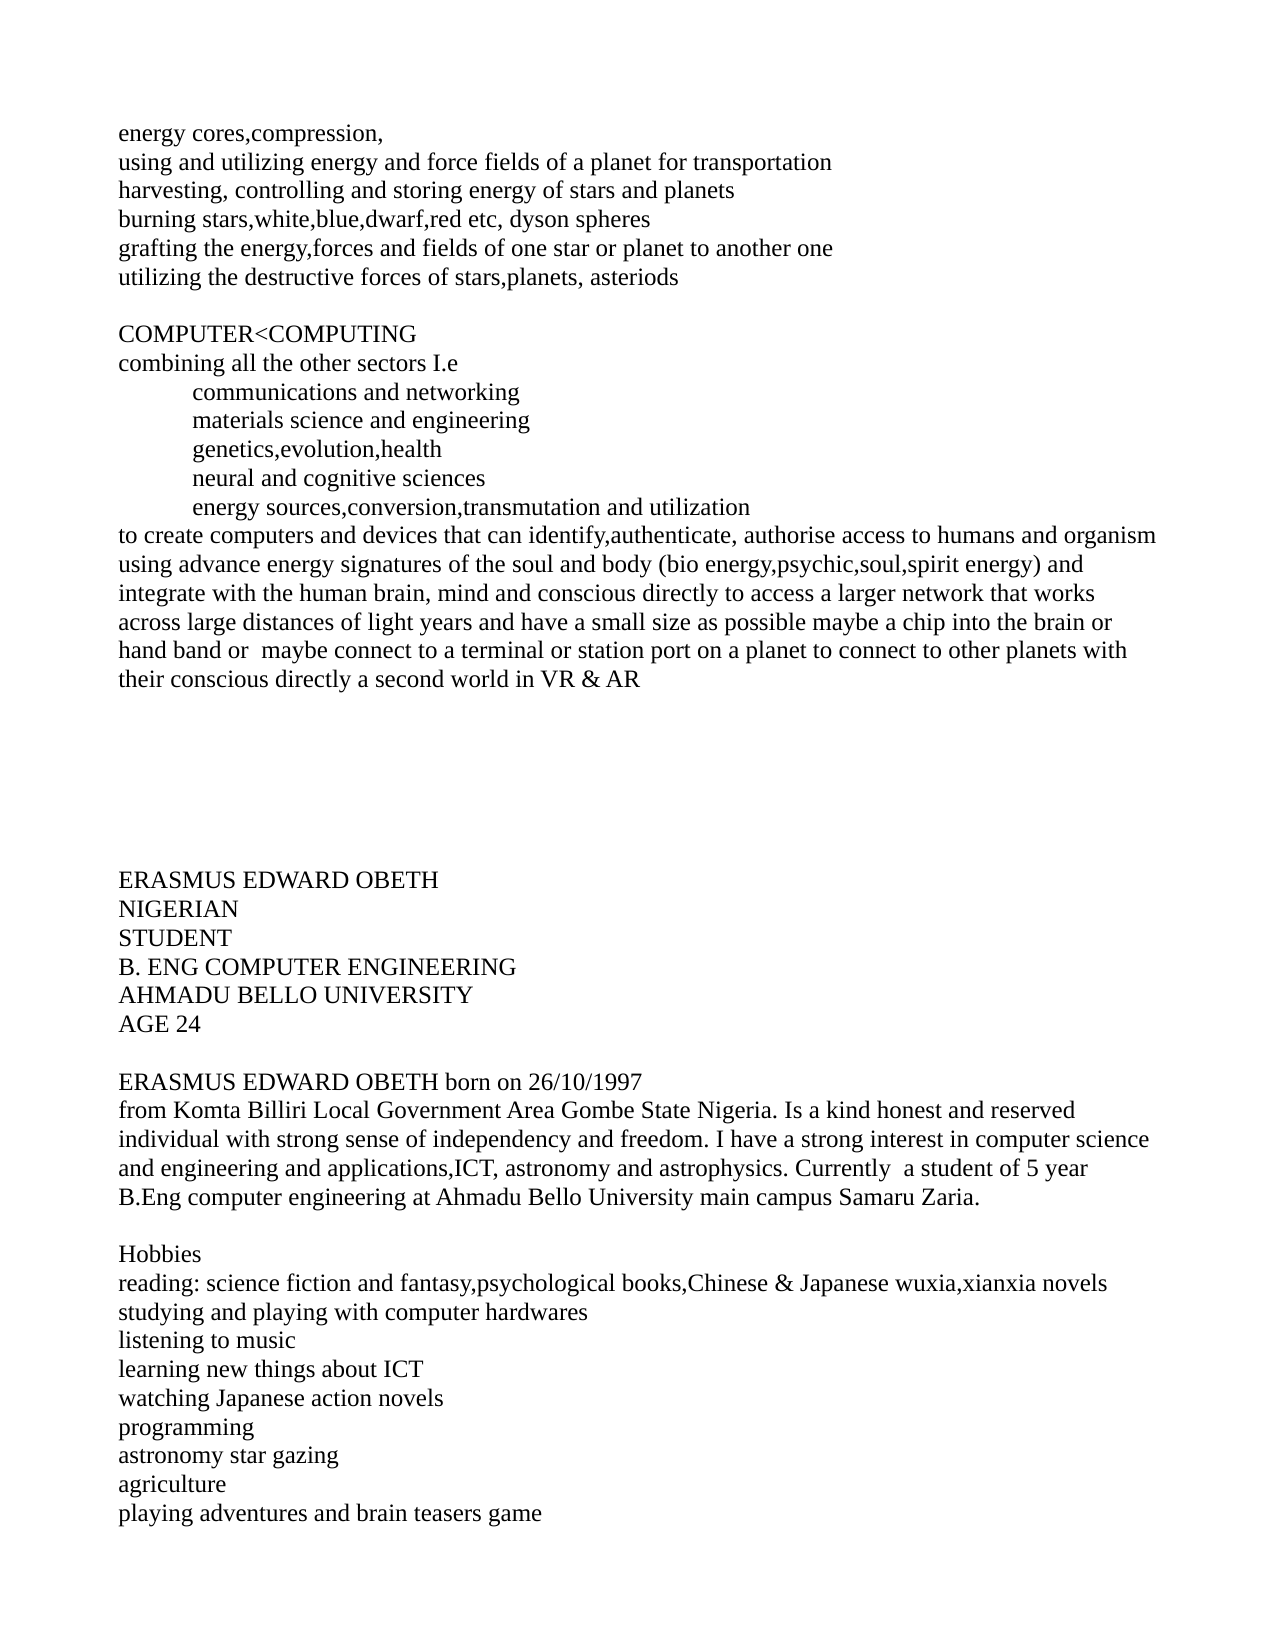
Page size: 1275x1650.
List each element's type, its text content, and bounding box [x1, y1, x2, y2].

text energy sources,conversion,transmutation and utilization [118, 492, 1157, 521]
text Hobbies [118, 1239, 1157, 1268]
text COMPUTER<COMPUTING [118, 319, 1157, 348]
text agriculture [118, 1469, 1157, 1498]
text neural and cognitive sciences [118, 463, 1157, 492]
text playing adventures and brain teasers game [118, 1498, 1157, 1527]
text AGE 24 [118, 1009, 1157, 1038]
text genetics,evolution,health [118, 434, 1157, 463]
text communications and networking [118, 377, 1157, 406]
text NIGERIAN [118, 894, 1157, 923]
text ERASMUS EDWARD OBETH [118, 866, 1157, 894]
text reading: science fiction and fantasy,psychological books,Chinese & Japanese wuxia,xianxia novels [118, 1268, 1157, 1297]
text materials science and engineering [118, 406, 1157, 434]
text to create computers and devices that can identify,authenticate, authorise access to humans and organism using advance energy signatures of the soul and body (bio energy,psychic,soul,spirit energy) and integrate with the human brain, mind and conscious directly to access a larger network that works across large distances of light years and have a small size as possible maybe a chip into the brain or hand band or maybe connect to a terminal or station port on a planet to connect to other planets with their conscious directly a second world in VR & AR [118, 521, 1157, 693]
text B. ENG COMPUTER ENGINEERING [118, 952, 1157, 981]
text using and utilizing energy and force fields of a planet for transportation [118, 147, 1157, 176]
text harvesting, controlling and storing energy of stars and planets [118, 176, 1157, 204]
text burning stars,white,blue,dwarf,red etc, dyson spheres [118, 204, 1157, 233]
text listening to music [118, 1326, 1157, 1354]
text grafting the energy,forces and fields of one star or planet to another one [118, 233, 1157, 262]
text ERASMUS EDWARD OBETH born on 26/10/1997 [118, 1067, 1157, 1096]
text utilizing the destructive forces of stars,planets, asteriods [118, 262, 1157, 291]
text studying and playing with computer hardwares [118, 1297, 1157, 1326]
text learning new things about ICT [118, 1354, 1157, 1383]
text energy cores,compression, [118, 118, 1157, 147]
text AHMADU BELLO UNIVERSITY [118, 981, 1157, 1009]
text watching Japanese action novels [118, 1383, 1157, 1412]
text from Komta Billiri Local Government Area Gombe State Nigeria. Is a kind honest and reserved individual with strong sense of independency and freedom. I have a strong interest in computer science and engineering and applications,ICT, astronomy and astrophysics. Currently a student of 5 year B.Eng computer engineering at Ahmadu Bello University main campus Samaru Zaria. [118, 1096, 1157, 1211]
text combining all the other sectors I.e [118, 348, 1157, 377]
text STUDENT [118, 923, 1157, 952]
text astronomy star gazing [118, 1441, 1157, 1469]
text programming [118, 1412, 1157, 1441]
